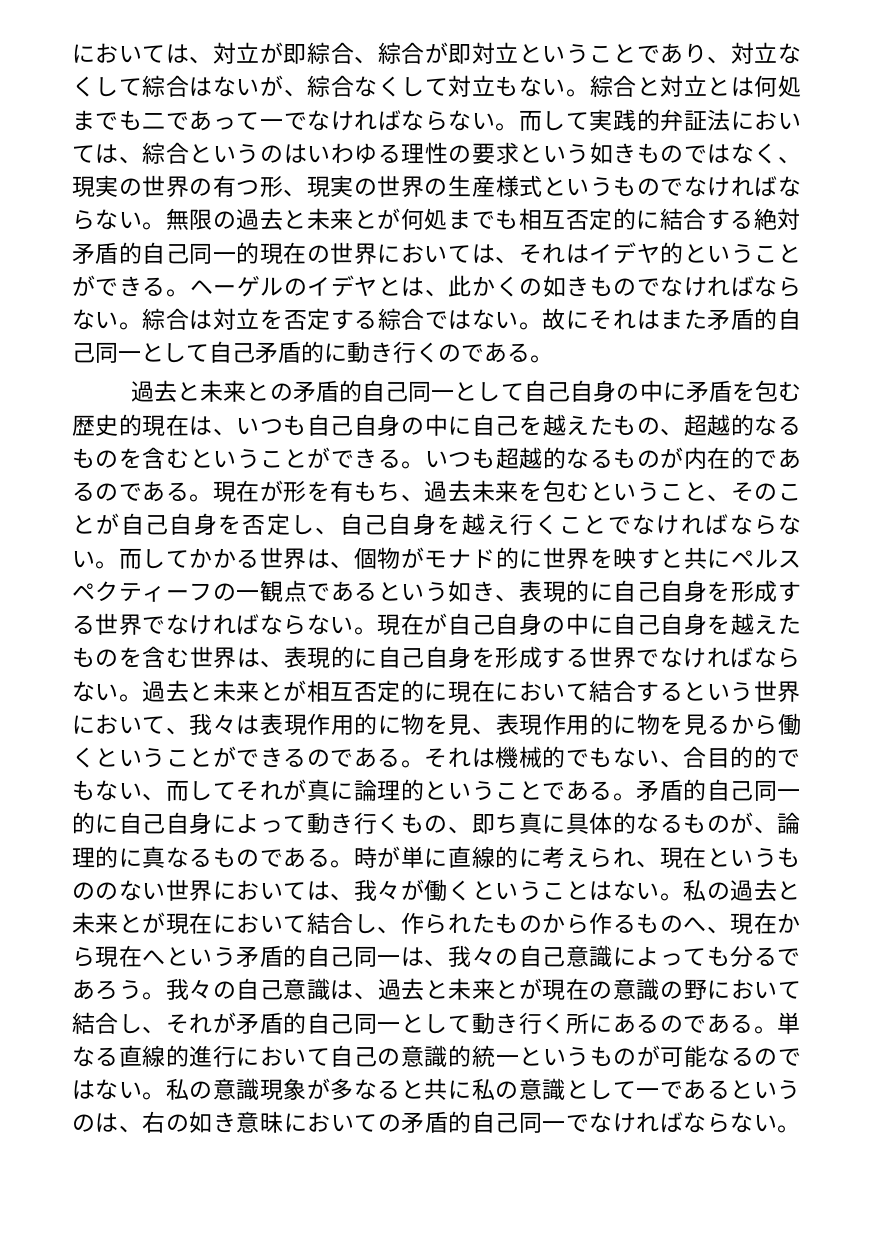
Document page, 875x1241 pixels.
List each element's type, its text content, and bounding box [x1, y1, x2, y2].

text 過去と未来との矛盾的自己同一として自己自身の中に矛盾を包む歴史的現在は、いつも自己自身の中に自己を越えたもの、超越的なるものを含むということができる。いつも超越的なるものが内在的であるのである。現在が形を有もち、過去未来を包むということ、そのことが自己自身を否定し、自己自身を越え行くことでなければならない。而してかかる世界は、個物がモナド的に世界を映すと共にペルスペクティーフの一観点であるという如き、表現的に自己自身を形成する世界でなければならない。現在が自己自身の中に自己自身を越えたものを含む世界は、表現的に自己自身を形成する世界でなければならない。過去と未来とが相互否定的に現在において結合するという世界において、我々は表現作用的に物を見、表現作用的に物を見るから働くということができるのである。それは機械的でもない、合目的的でもない、而してそれが真に論理的ということである。矛盾的自己同一的に自己自身によって動き行くもの、即ち真に具体的なるものが、論理的に真なるものである。時が単に直線的に考えられ、現在というもののない世界においては、我々が働くということはない。私の過去と未来とが現在において結合し、作られたものから作るものへ、現在から現在へという矛盾的自己同一は、我々の自己意識によっても分るであろう。我々の自己意識は、過去と未来とが現在の意識の野において結合し、それが矛盾的自己同一として動き行く所にあるのである。単なる直線的進行において自己の意識的統一というものが可能なるのではない。私の意識現象が多なると共に私の意識として一であるというのは、右の如き意昧においての矛盾的自己同一でなければならない。 [72, 374, 802, 1138]
text においては、対立が即綜合、綜合が即対立ということであり、対立なくして綜合はないが、綜合なくして対立もない。綜合と対立とは何処までも二であって一でなければならない。而して実践的弁証法においては、綜合というのはいわゆる理性の要求という如きものではなく、現実の世界の有つ形、現実の世界の生産様式というものでなければならない。無限の過去と未来とが何処までも相互否定的に結合する絶対矛盾的自己同一的現在の世界においては、それはイデヤ的ということができる。ヘーゲルのイデヤとは、此かくの如きものでなければならない。綜合は対立を否定する綜合ではない。故にそれはまた矛盾的自己同一として自己矛盾的に動き行くのである。 [72, 36, 802, 368]
